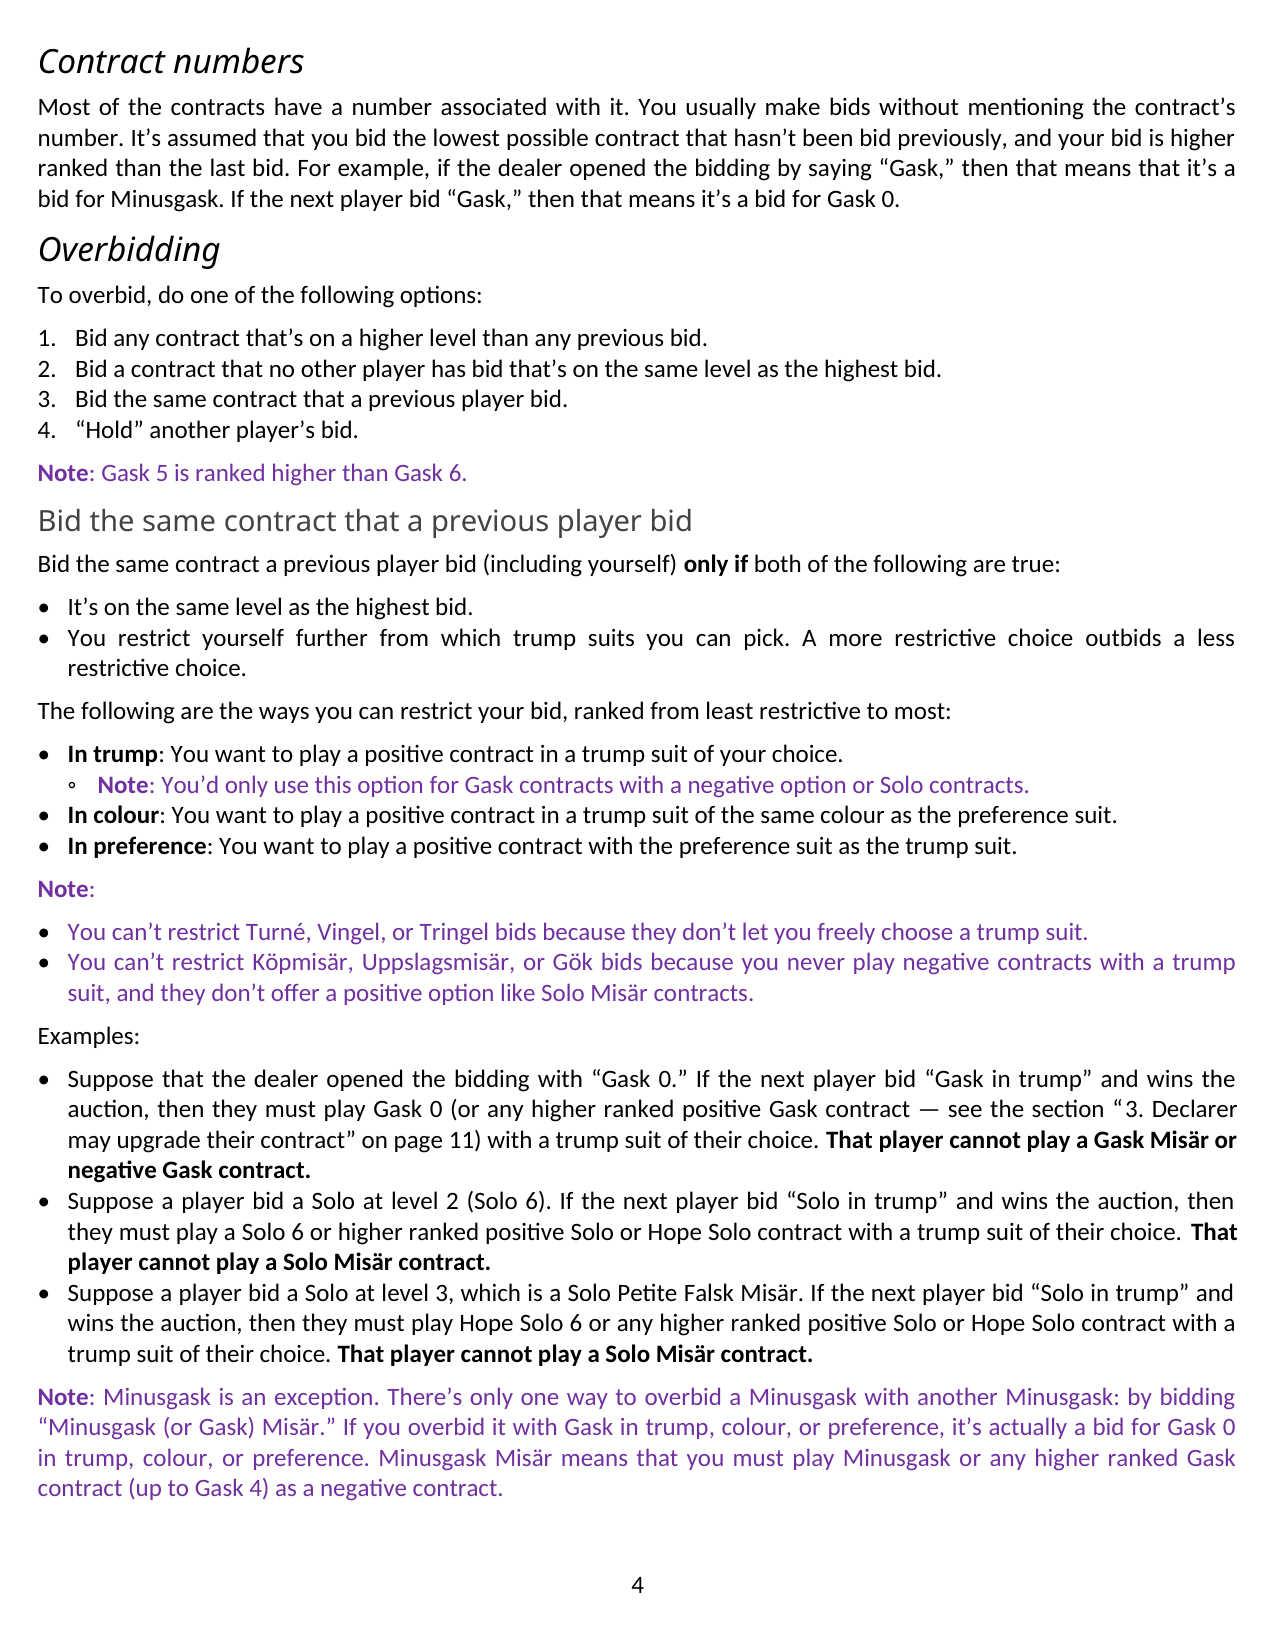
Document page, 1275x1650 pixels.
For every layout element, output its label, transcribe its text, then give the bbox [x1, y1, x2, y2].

text To overbid, do one of the following options: [37, 279, 1237, 310]
list It’s on the same level as the highest bid. [37, 591, 1237, 622]
list “Hold” another player’s bid. [37, 414, 1237, 445]
list In trump: You want to play a positive contract in a trump suit of your choice. [37, 738, 1237, 769]
list You can’t restrict Köpmisär, Uppslagsmisär, or Gök bids because you never play negative contracts with a trump suit, and they don’t offer a positive option like Solo Misär contracts. [37, 946, 1237, 1007]
text Note: [37, 873, 1237, 903]
list You can’t restrict Turné, Vingel, or Tringel bids because they don’t let you freely choose a trump suit. [37, 916, 1237, 946]
subtitle Overbidding [37, 226, 1237, 271]
list Note: You’d only use this option for Gask contracts with a negative option or Solo contracts. [67, 769, 1237, 799]
subtitle Contract numbers [37, 37, 1237, 83]
text Bid the same contract a previous player bid (including yourself) only if both of the following are true: [37, 548, 1237, 579]
list Suppose a player bid a Solo at level 2 (Solo 6). If the next player bid “Solo in trump” and wins the auction, then they must play a Solo 6 or higher ranked positive Solo or Hope Solo contract with a trump suit of their choice. That player cannot play a Solo Misär contract. [37, 1185, 1237, 1277]
list Bid a contract that no other player has bid that’s on the same level as the highest bid. [37, 353, 1237, 384]
text Most of the contracts have a number associated with it. You usually make bids without mentioning the contract’s number. It’s assumed that you bid the lowest possible contract that hasn’t been bid previously, and your bid is higher ranked than the last bid. For example, if the dealer opened the bidding by saying “Gask,” then that means that it’s a bid for Minusgask. If the next player bid “Gask,” then that means it’s a bid for Gask 0. [37, 91, 1237, 213]
text The following are the ways you can restrict your bid, ranked from least restrictive to most: [37, 695, 1237, 726]
subtitle Bid the same contract that a previous player bid [37, 500, 1237, 540]
list You restrict yourself further from which trump suits you can pick. A more restrictive choice outbids a less restrictive choice. [37, 622, 1237, 683]
text Examples: [37, 1020, 1237, 1051]
list Suppose that the dealer opened the bidding with “Gask 0.” If the next player bid “Gask in trump” and wins the auction, then they must play Gask 0 (or any higher ranked positive Gask contract — see the section “3. Declarer may upgrade their contract” on page 10) with a trump suit of their choice. That player cannot play a Gask Misär or negative Gask contract. [37, 1063, 1237, 1185]
text Note: Minusgask is an exception. There’s only one way to overbid a Minusgask with another Minusgask: by bidding “Minusgask (or Gask) Misär.” If you overbid it with Gask in trump, colour, or preference, it’s actually a bid for Gask 0 in trump, colour, or preference. Minusgask Misär means that you must play Minusgask or any higher ranked Gask contract (up to Gask 4) as a negative contract. [37, 1381, 1237, 1503]
list Bid any contract that’s on a higher level than any previous bid. [37, 323, 1237, 353]
list Suppose a player bid a Solo at level 3, which is a Solo Petite Falsk Misär. If the next player bid “Solo in trump” and wins the auction, then they must play Hope Solo 6 or any higher ranked positive Solo or Hope Solo contract with a trump suit of their choice. That player cannot play a Solo Misär contract. [37, 1277, 1237, 1368]
text Note: Gask 5 is ranked higher than Gask 6. [37, 457, 1237, 488]
list Bid the same contract that a previous player bid. [37, 384, 1237, 414]
list In preference: You want to play a positive contract with the preference suit as the trump suit. [37, 830, 1237, 860]
list In colour: You want to play a positive contract in a trump suit of the same colour as the preference suit. [37, 799, 1237, 830]
